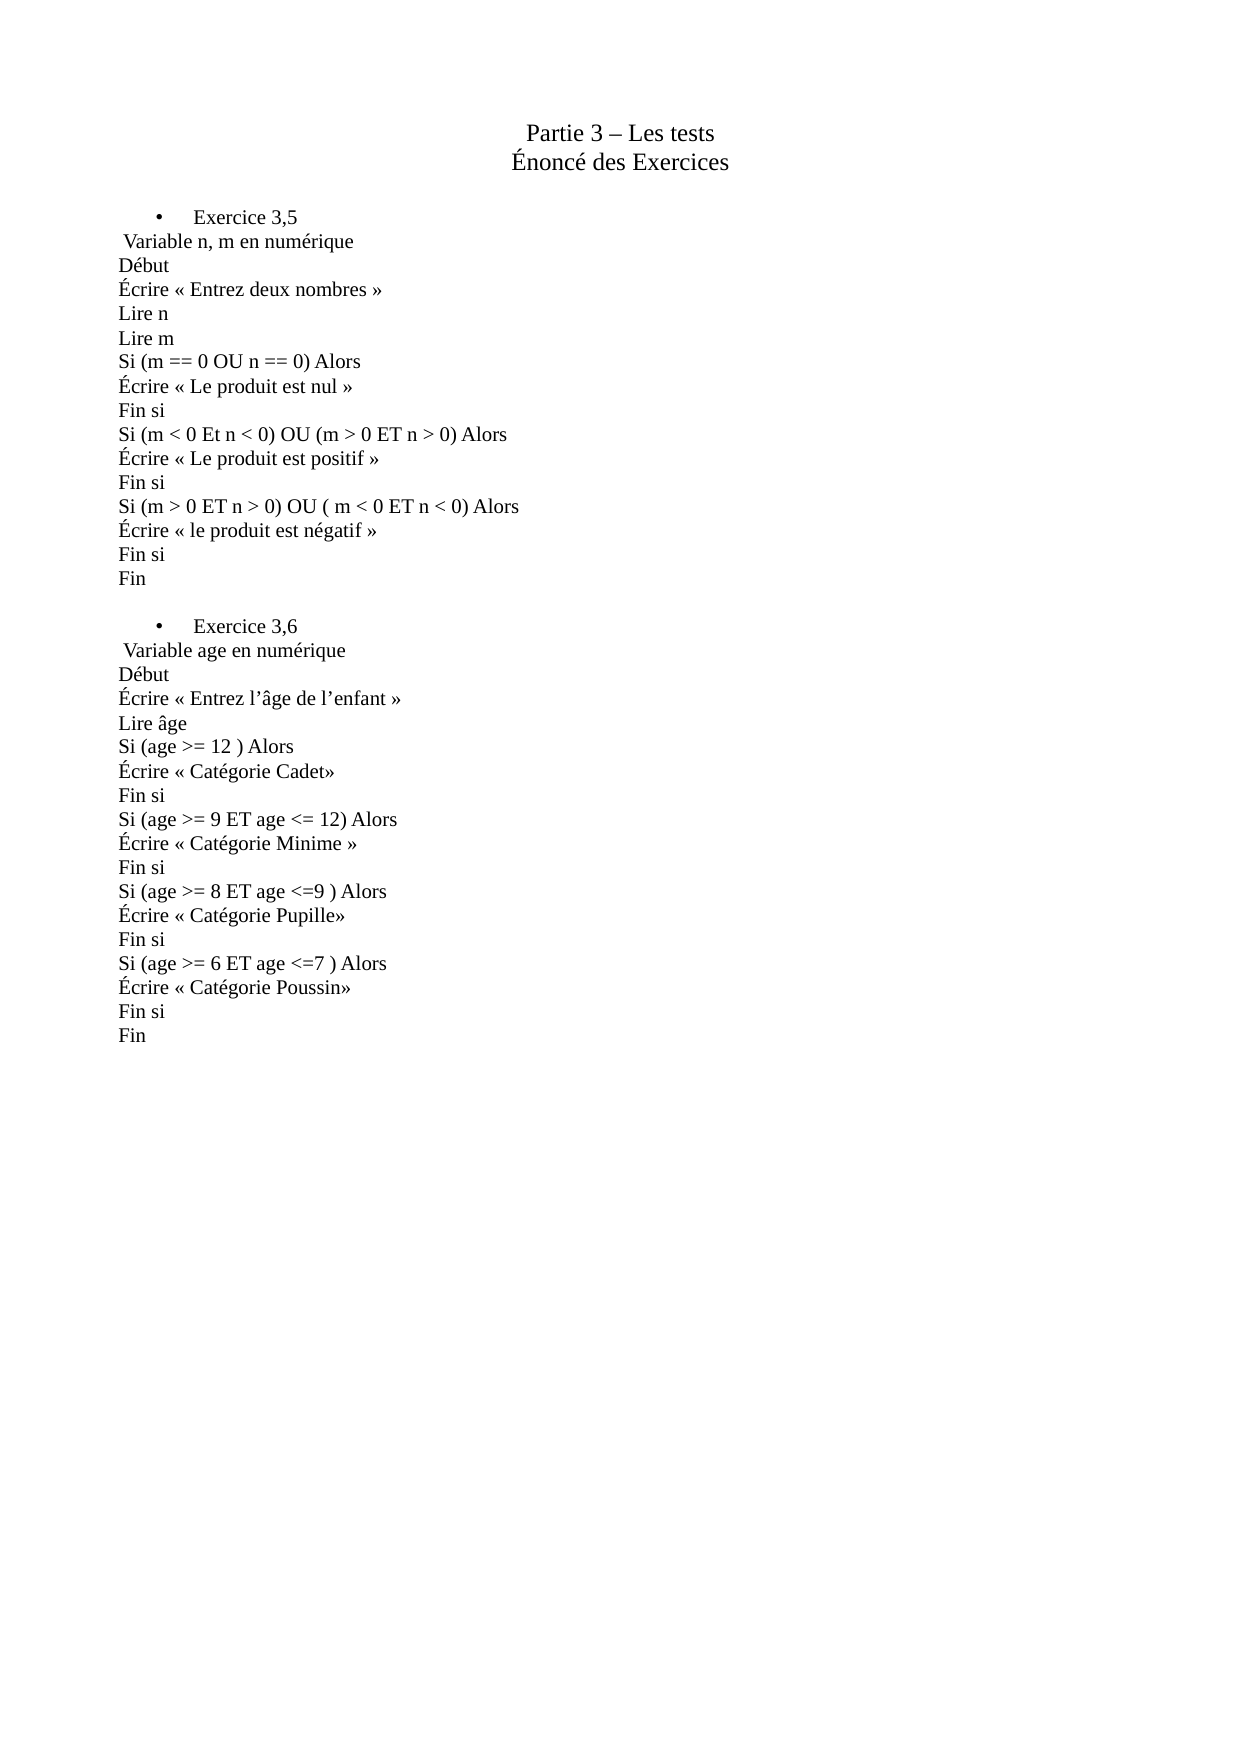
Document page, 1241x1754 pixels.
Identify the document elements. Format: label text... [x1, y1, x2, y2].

text Écrire « Le produit est positif » [118, 446, 1122, 470]
text Fin si [118, 927, 1122, 951]
text Fin si [118, 542, 1122, 566]
text Écrire « le produit est négatif » [118, 518, 1122, 542]
text Lire n [118, 301, 1122, 325]
text Fin si [118, 855, 1122, 879]
text Fin [118, 1023, 1122, 1047]
text Si (m < 0 Et n < 0) OU (m > 0 ET n > 0) Alors [118, 422, 1122, 446]
list Exercice 3,6 [156, 614, 1122, 638]
text Fin si [118, 398, 1122, 422]
text Variable age en numérique [118, 638, 1122, 662]
text Lire m [118, 325, 1122, 349]
text Fin si [118, 470, 1122, 494]
text Si (m > 0 ET n > 0) OU ( m < 0 ET n < 0) Alors [118, 494, 1122, 518]
text Début [118, 662, 1122, 686]
text Début [118, 253, 1122, 277]
text Si (m == 0 OU n == 0) Alors [118, 349, 1122, 373]
text Si (age >= 8 ET age <=9 ) Alors [118, 879, 1122, 903]
text Fin si [118, 999, 1122, 1023]
text Variable n, m en numérique [118, 229, 1122, 253]
text Lire âge [118, 710, 1122, 734]
text Écrire « Catégorie Minime » [118, 831, 1122, 855]
text Écrire « Entrez l’âge de l’enfant » [118, 686, 1122, 710]
text Si (age >= 9 ET age <= 12) Alors [118, 807, 1122, 831]
text Écrire « Catégorie Pupille» [118, 903, 1122, 927]
text Écrire « Entrez deux nombres » [118, 277, 1122, 301]
list Exercice 3,5 [156, 205, 1122, 229]
text Fin si [118, 783, 1122, 807]
text Fin [118, 566, 1122, 590]
text Écrire « Le produit est nul » [118, 373, 1122, 398]
text Si (age >= 6 ET age <=7 ) Alors [118, 951, 1122, 975]
text Écrire « Catégorie Poussin» [118, 975, 1122, 999]
text Écrire « Catégorie Cadet» [118, 758, 1122, 783]
text Si (age >= 12 ) Alors [118, 734, 1122, 758]
